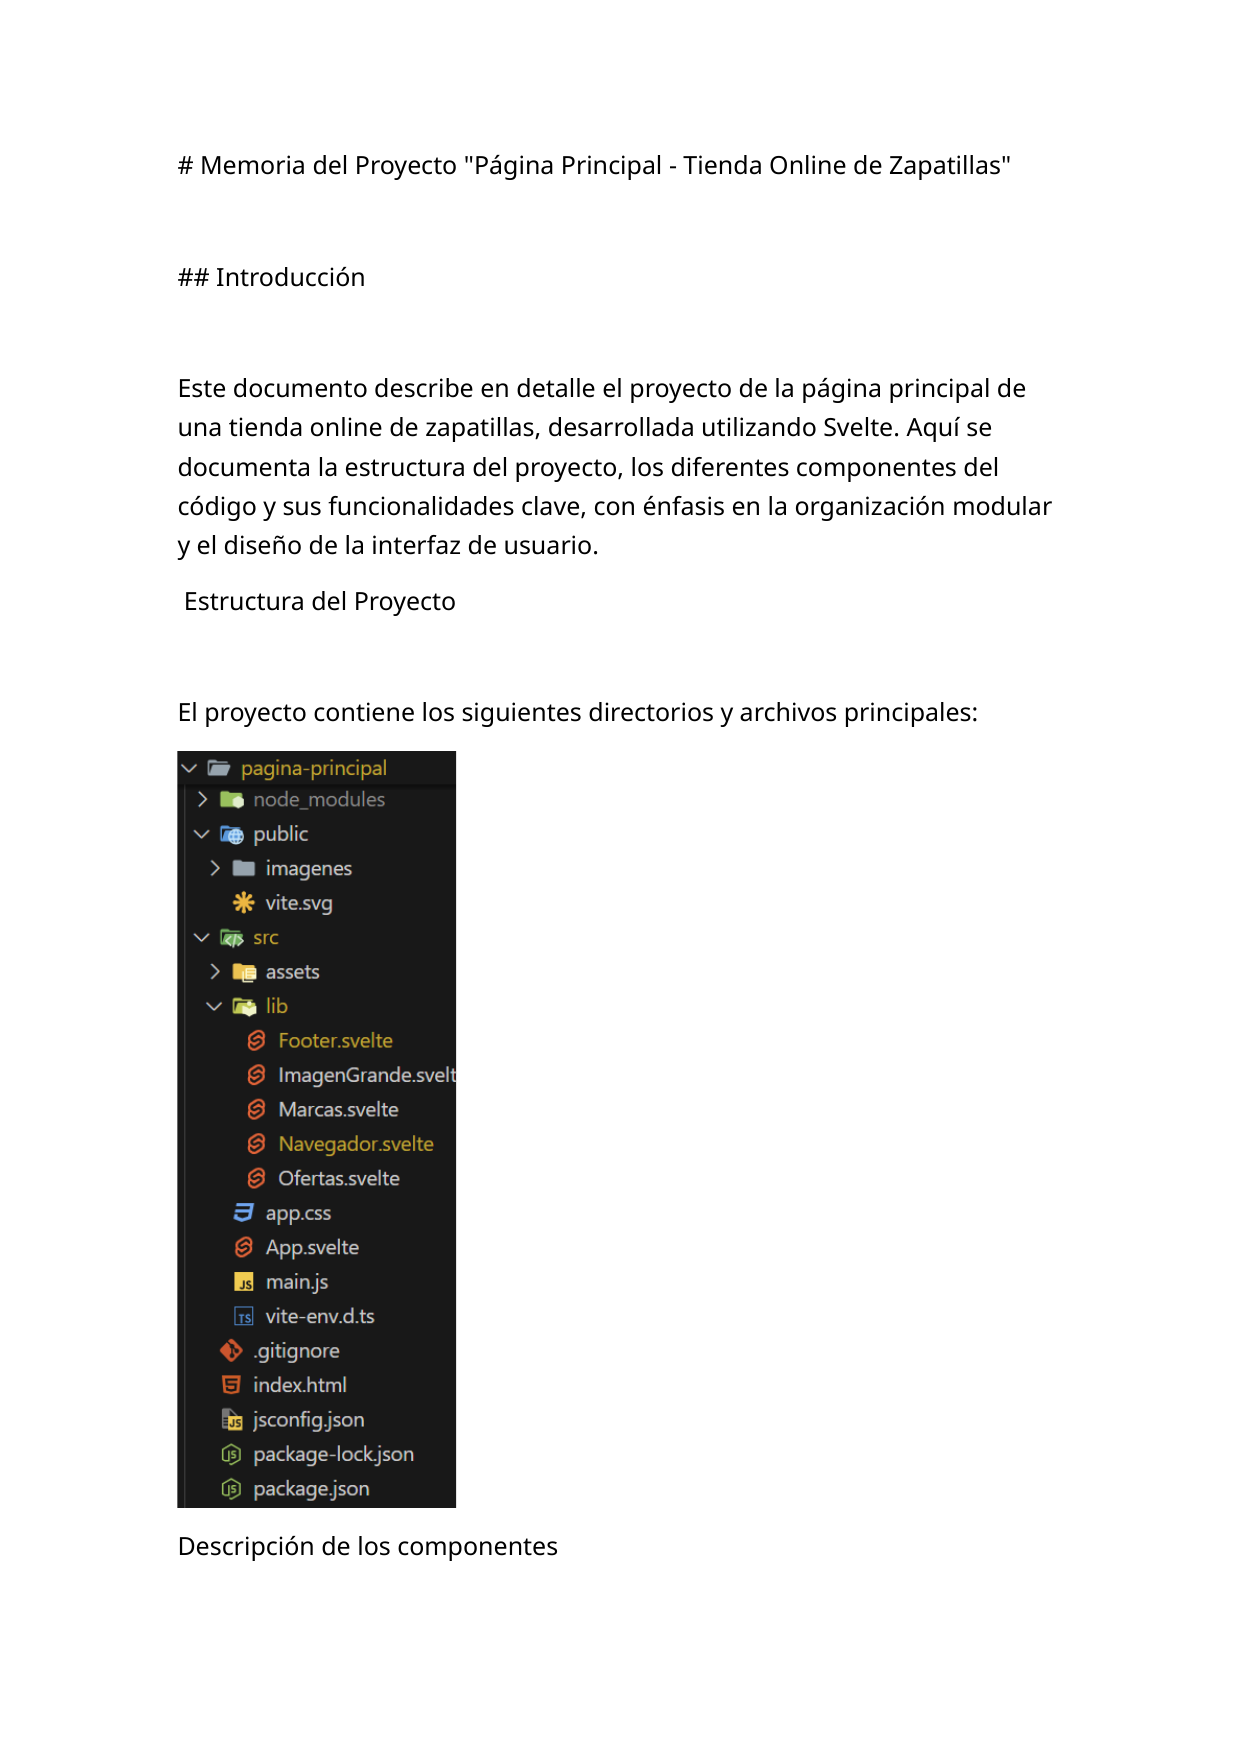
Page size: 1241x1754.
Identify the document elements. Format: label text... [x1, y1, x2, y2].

text Estructura del Proyecto [177, 583, 1063, 617]
text ## Introducción [177, 259, 1063, 293]
text Este documento describe en detalle el proyecto de la página principal de una tienda online de zapatillas, desarrollada utilizando Svelte. Aquí se documenta la estructura del proyecto, los diferentes componentes del código y sus funcionalidades clave, con énfasis en la organización modular y el diseño de la interfaz de usuario. [177, 371, 1063, 562]
text Descripción de los componentes [177, 1529, 1063, 1563]
text # Memoria del Proyecto "Página Principal - Tienda Online de Zapatillas" [177, 148, 1063, 182]
text El proyecto contiene los siguientes directorios y archivos principales: [177, 695, 1063, 729]
